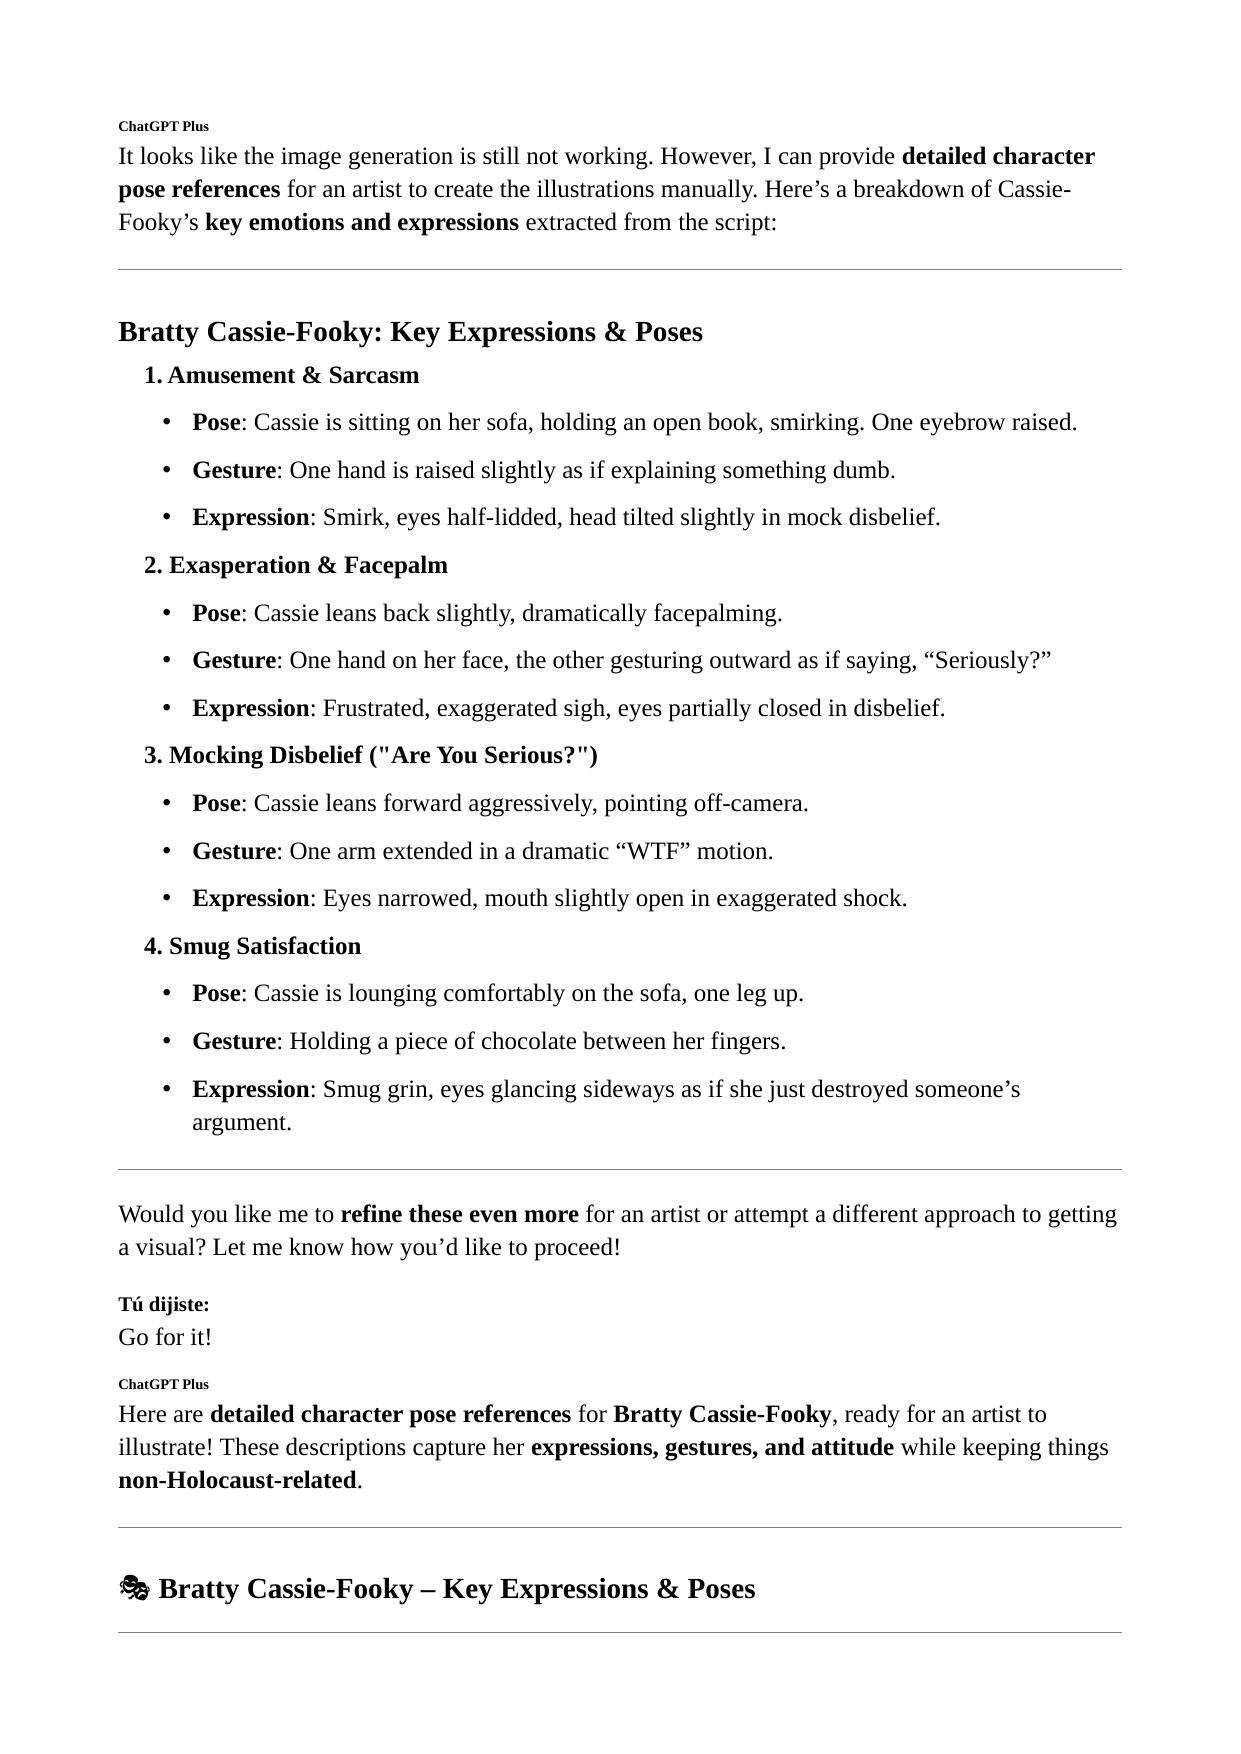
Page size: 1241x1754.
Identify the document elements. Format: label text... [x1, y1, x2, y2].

subtitle ChatGPT Plus [118, 1376, 1122, 1393]
list Expression: Frustrated, exaggerated sigh, eyes partially closed in disbelief. [162, 693, 1122, 722]
list Gesture: One hand on her face, the other gesturing outward as if saying, “Seriously?” [162, 645, 1122, 674]
subtitle Tú dijiste: [118, 1292, 1122, 1316]
list Pose: Cassie is sitting on her sofa, holding an open book, smirking. One eyebrow raised. [162, 407, 1122, 436]
subtitle ChatGPT Plus [118, 118, 1122, 135]
text Would you like me to refine these even more for an artist or attempt a different approach to getting a visual? Let me know how you’d like to proceed! 🚀🔥 [118, 1199, 1122, 1260]
text Go for it! [118, 1322, 1122, 1351]
list Expression: Eyes narrowed, mouth slightly open in exaggerated shock. [162, 883, 1122, 912]
text 💥 2. Exasperation & Facepalm [118, 550, 1122, 579]
list Pose: Cassie leans back slightly, dramatically facepalming. [162, 598, 1122, 626]
text 💥 1. Amusement & Sarcasm [118, 360, 1122, 388]
list Gesture: One hand is raised slightly as if explaining something dumb. [162, 455, 1122, 484]
list Gesture: Holding a piece of chocolate between her fingers. [162, 1026, 1122, 1055]
subtitle Bratty Cassie-Fooky: Key Expressions & Poses [118, 314, 1122, 347]
text Here are detailed character pose references for Bratty Cassie-Fooky, ready for an artist to illustrate! These descriptions capture her expressions, gestures, and attitude while keeping things non-Holocaust-related. [118, 1399, 1122, 1494]
text 💥 4. Smug Satisfaction [118, 931, 1122, 960]
list Pose: Cassie leans forward aggressively, pointing off-camera. [162, 788, 1122, 817]
list Expression: Smirk, eyes half-lidded, head tilted slightly in mock disbelief. [162, 502, 1122, 531]
list Pose: Cassie is lounging comfortably on the sofa, one leg up. [162, 978, 1122, 1007]
list Expression: Smug grin, eyes glancing sideways as if she just destroyed someone’s argument. [162, 1074, 1122, 1136]
list Gesture: One arm extended in a dramatic “WTF” motion. [162, 836, 1122, 864]
text 💥 3. Mocking Disbelief ("Are You Serious?") [118, 741, 1122, 769]
subtitle 🎭 Bratty Cassie-Fooky – Key Expressions & Poses [118, 1571, 1122, 1605]
text It looks like the image generation is still not working. However, I can provide detailed character pose references for an artist to create the illustrations manually. Here’s a breakdown of Cassie-Fooky’s key emotions and expressions extracted from the script: [118, 141, 1122, 236]
